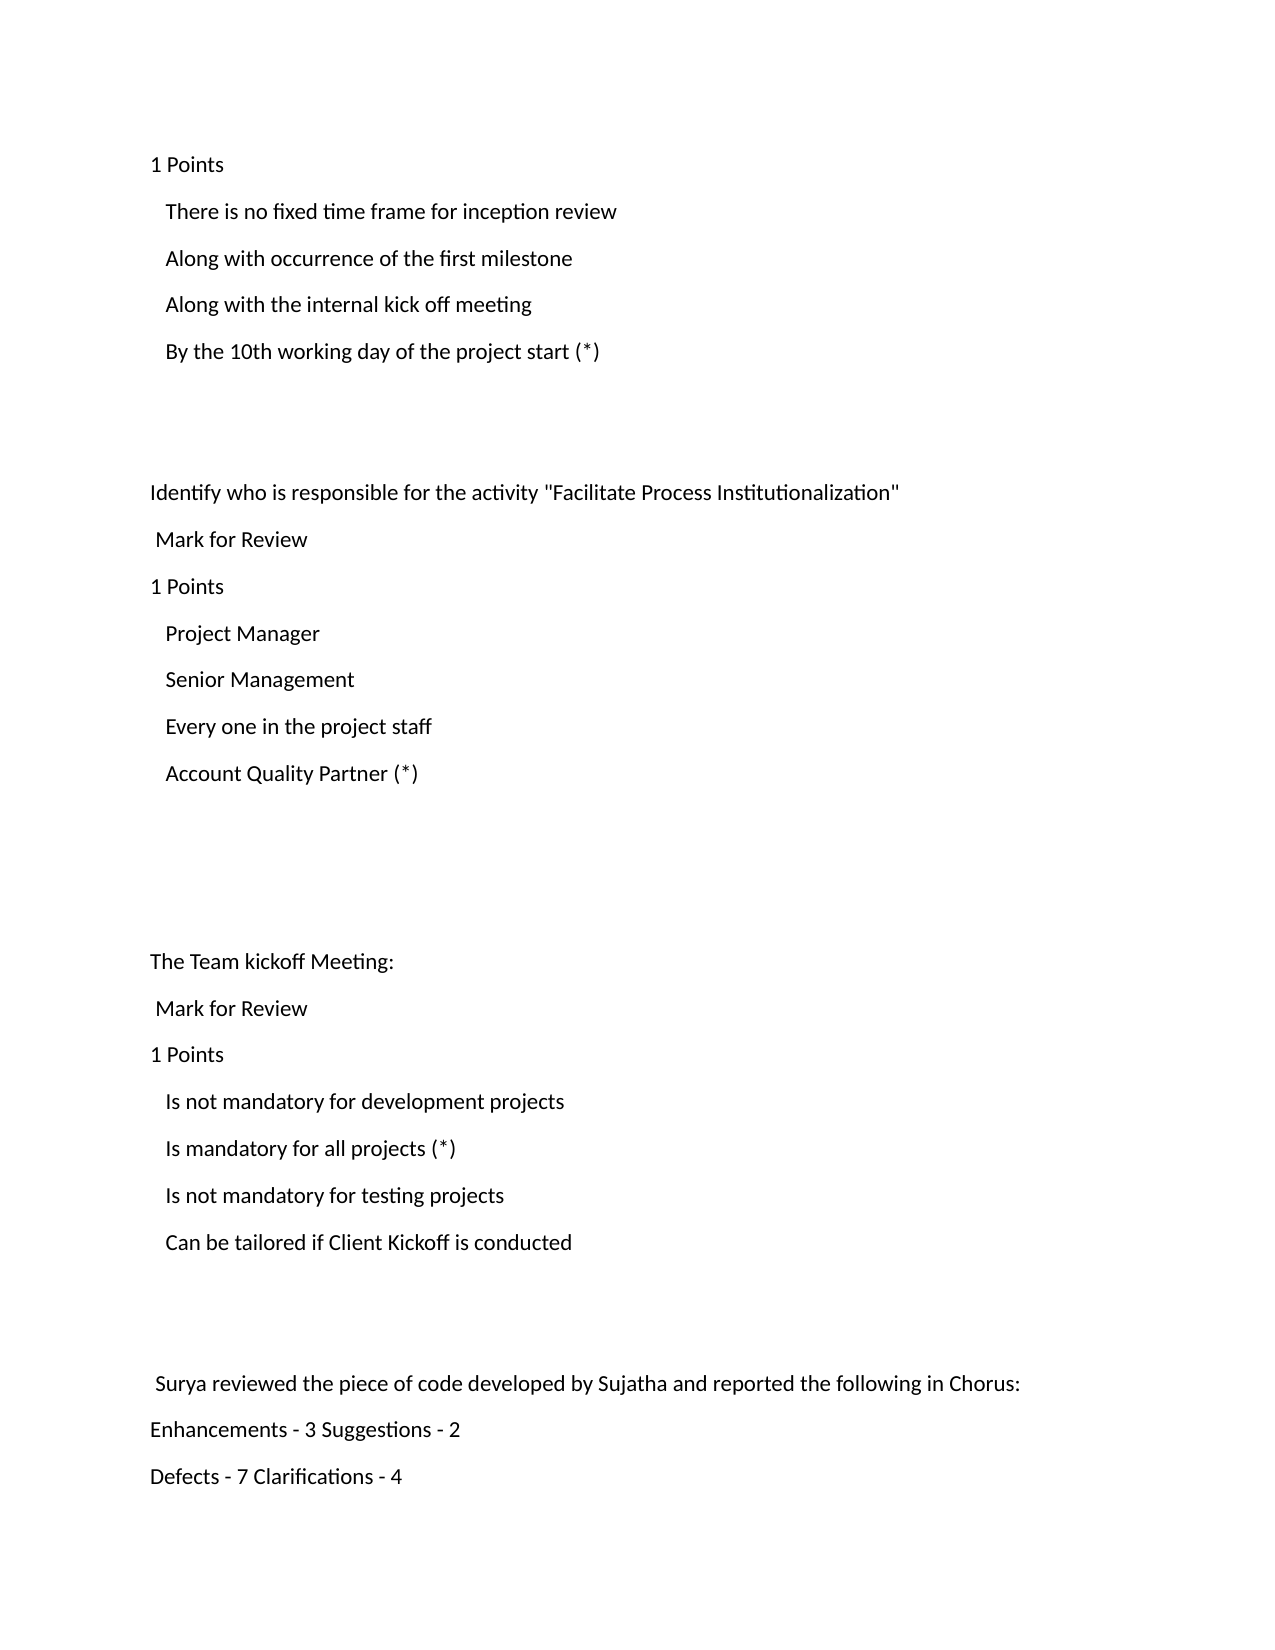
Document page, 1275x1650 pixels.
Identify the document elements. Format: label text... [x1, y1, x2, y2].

text Account Quality Partner (*) [150, 759, 1125, 787]
text 1 Points [150, 572, 1125, 600]
text Is mandatory for all projects (*) [150, 1134, 1125, 1162]
text Senior Management [150, 666, 1125, 694]
text Mark for Review [150, 994, 1125, 1022]
text Along with the internal kick off meeting [150, 291, 1125, 319]
text Defects - 7 Clarifications - 4 [150, 1462, 1125, 1491]
text Mark for Review [150, 525, 1125, 553]
text Identify who is responsible for the activity "Facilitate Process Institutionalization" [150, 478, 1125, 506]
text Project Manager [150, 619, 1125, 647]
text The Team kickoff Meeting: [150, 947, 1125, 975]
text By the 10th working day of the project start (*) [150, 337, 1125, 366]
text Along with occurrence of the first milestone [150, 244, 1125, 272]
text Every one in the project staff [150, 712, 1125, 741]
text 1 Points [150, 1041, 1125, 1069]
text Enhancements - 3 Suggestions - 2 [150, 1416, 1125, 1444]
text Is not mandatory for testing projects [150, 1181, 1125, 1209]
text Is not mandatory for development projects [150, 1087, 1125, 1116]
text Surya reviewed the piece of code developed by Sujatha and reported the following in Chorus: [150, 1369, 1125, 1397]
text 1 Points [150, 150, 1125, 178]
text Can be tailored if Client Kickoff is conducted [150, 1228, 1125, 1256]
text There is no fixed time frame for inception review [150, 197, 1125, 225]
